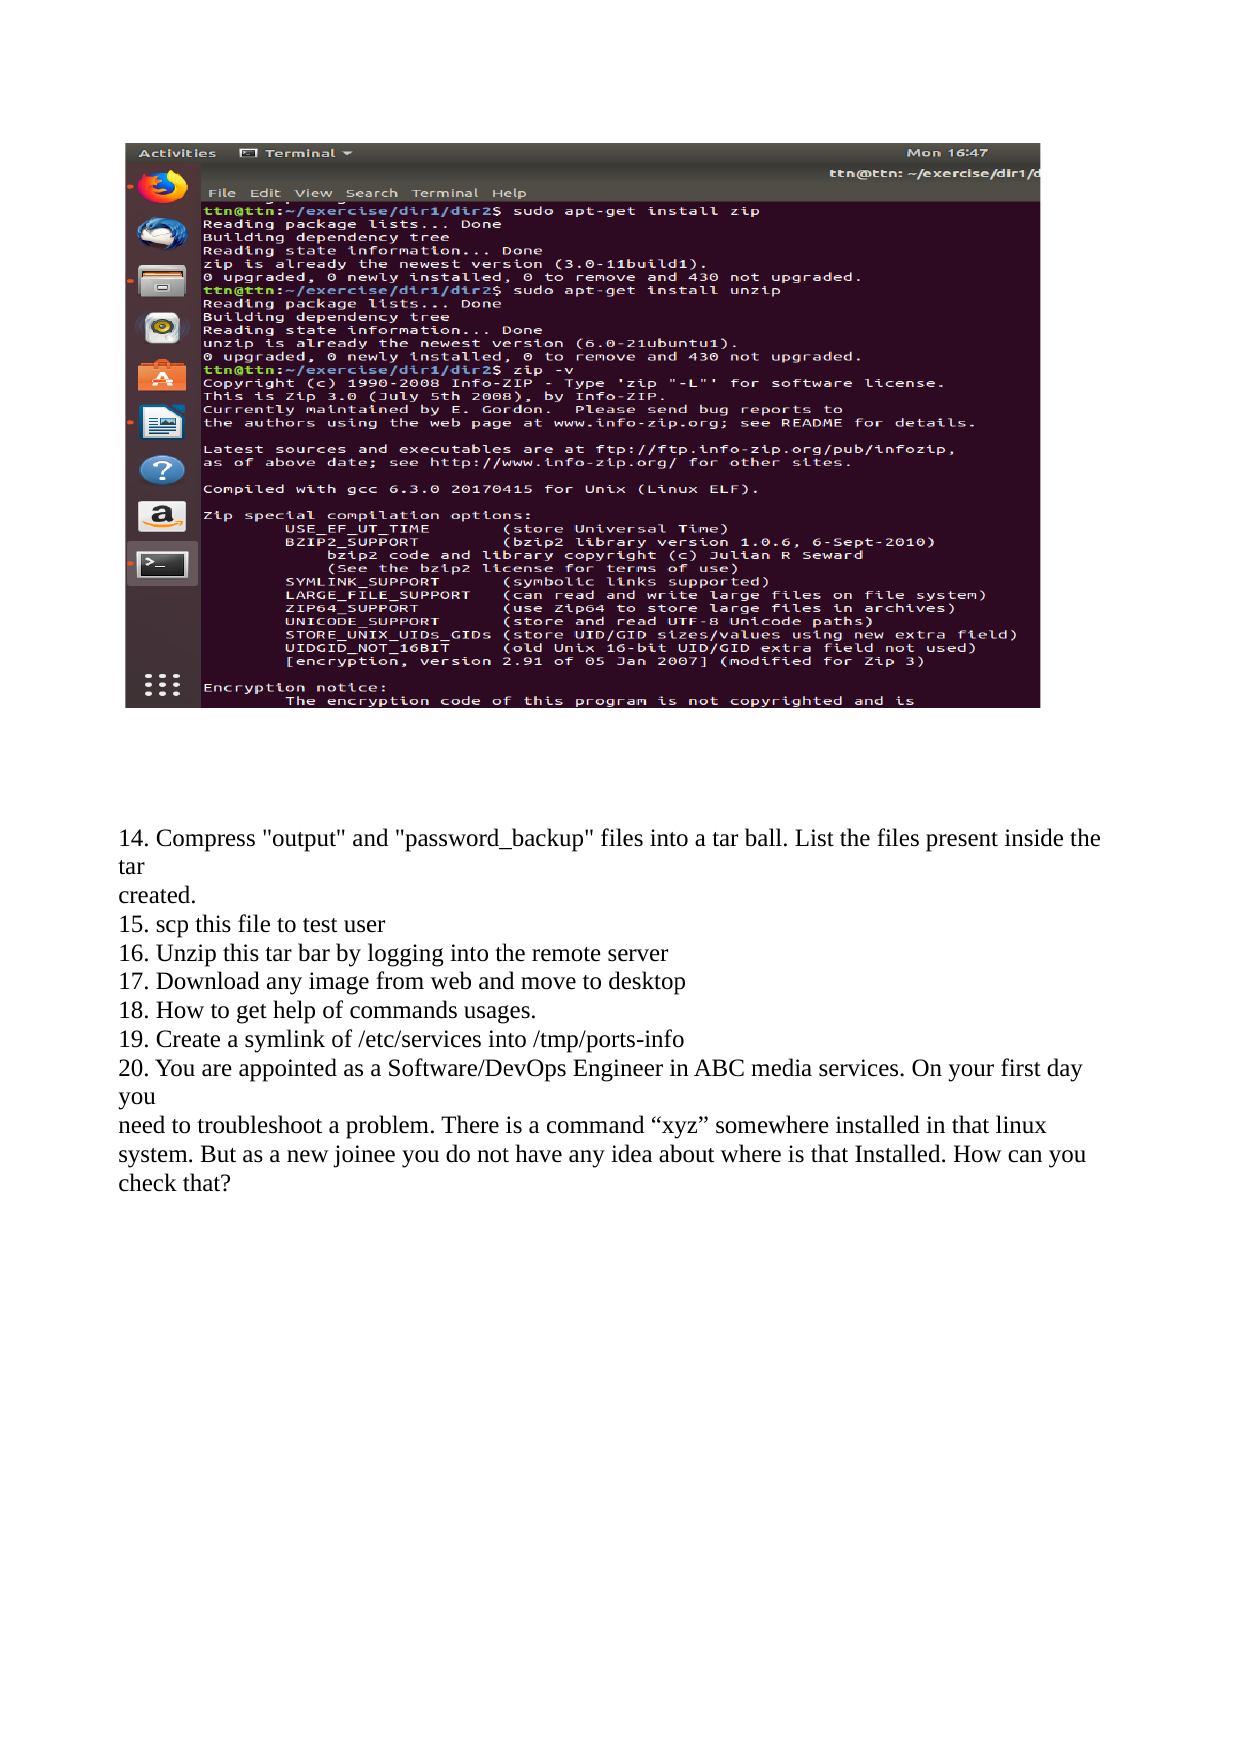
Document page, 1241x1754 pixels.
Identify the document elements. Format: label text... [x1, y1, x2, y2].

text 18. How to get help of commands usages. [118, 995, 1122, 1024]
text created. [118, 880, 1122, 909]
text 17. Download any image from web and move to desktop [118, 966, 1122, 995]
text 16. Unzip this tar bar by logging into the remote server [118, 938, 1122, 966]
text need to troubleshoot a problem. There is a command “xyz” somewhere installed in that linux [118, 1110, 1122, 1139]
text system. But as a new joinee you do not have any idea about where is that Installed. How can you [118, 1139, 1122, 1168]
text 20. You are appointed as a Software/DevOps Engineer in ABC media services. On your first day you [118, 1053, 1122, 1110]
text 14. Compress "output" and "password_backup" files into a tar ball. List the files present inside the tar [118, 823, 1122, 880]
text 19. Create a symlink of /etc/services into /tmp/ports-info [118, 1024, 1122, 1053]
text check that? [118, 1168, 1122, 1196]
text 15. scp this file to test user [118, 909, 1122, 938]
